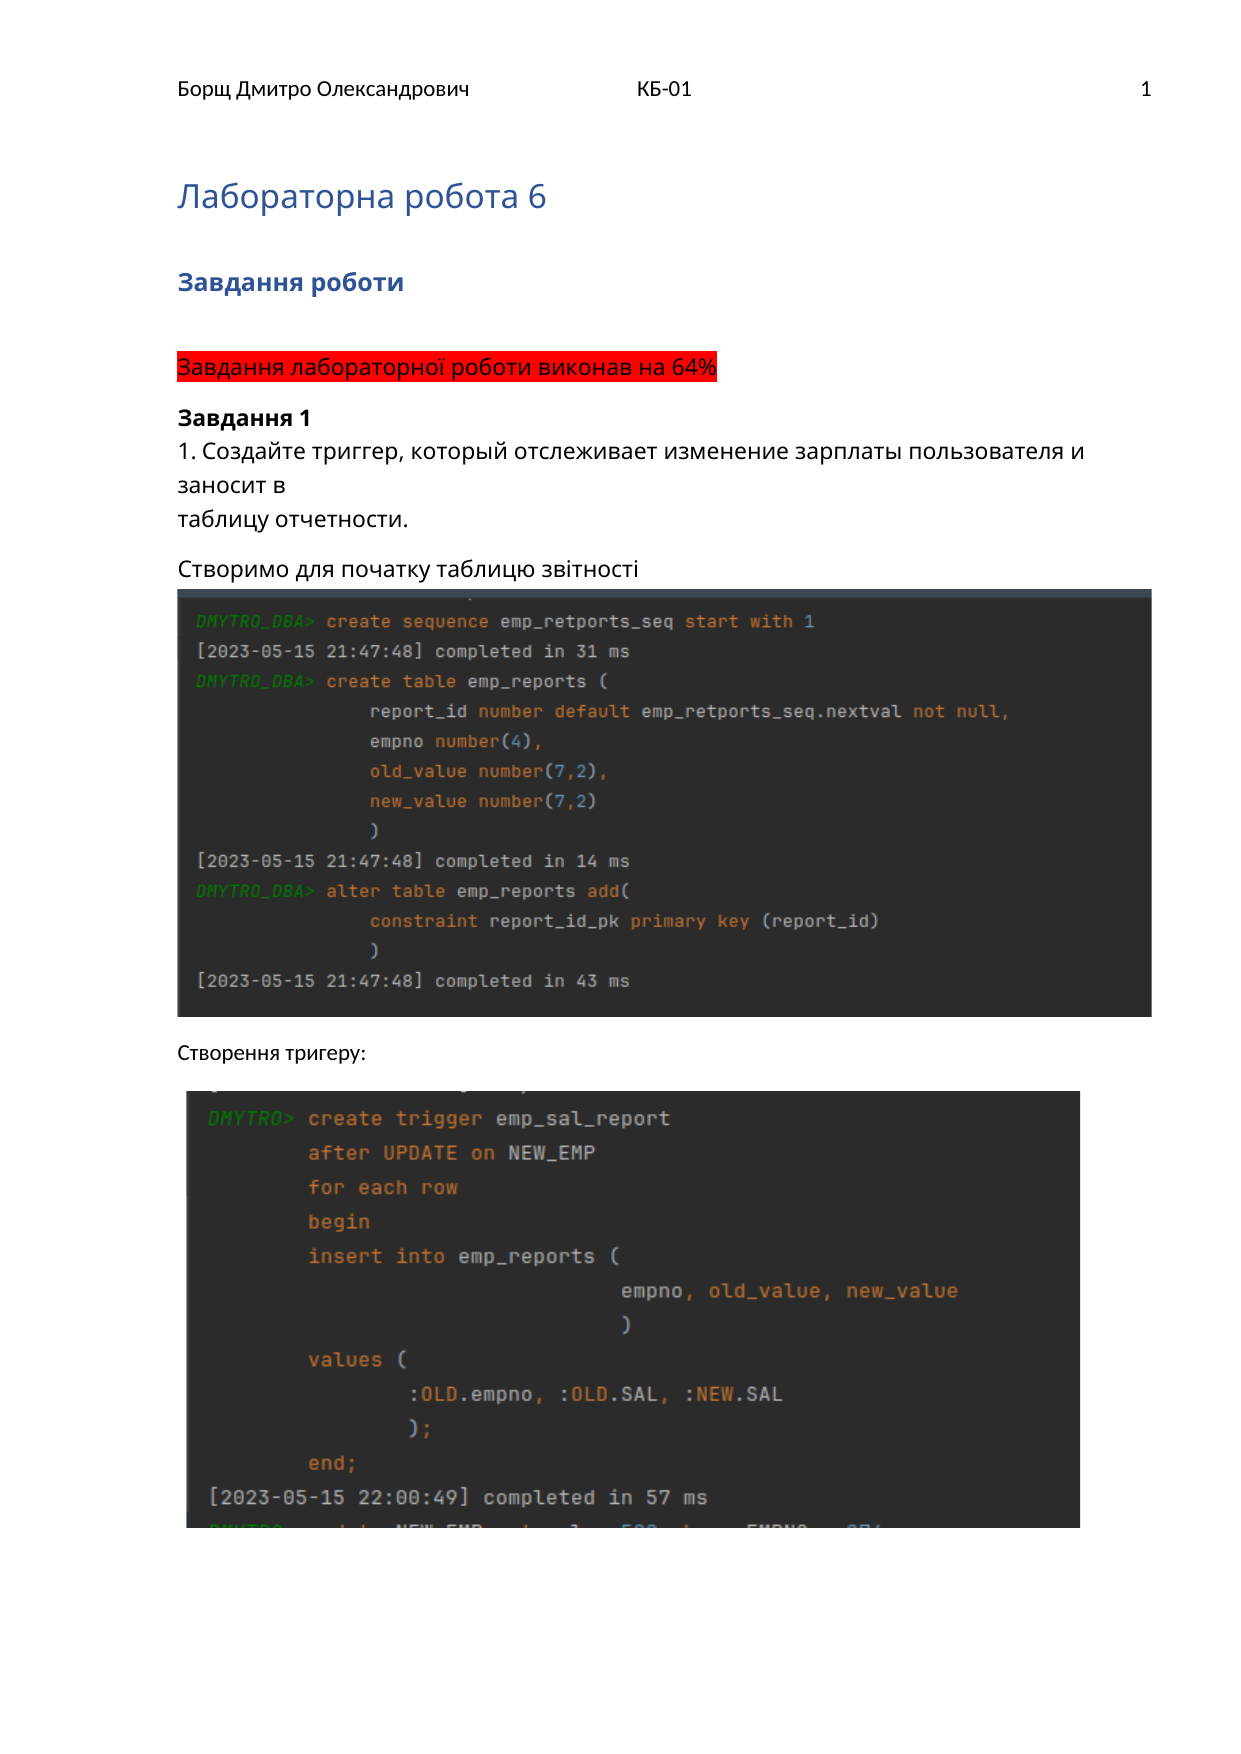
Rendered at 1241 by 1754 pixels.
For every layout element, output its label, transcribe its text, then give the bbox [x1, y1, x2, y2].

picture [177, 589, 1152, 1017]
text Завдання лабораторної роботи виконав на 64% [177, 351, 1152, 382]
picture [186, 1091, 1081, 1528]
text Створення тригеру: [177, 1017, 1152, 1066]
text Створимо для початку таблицю звітності [177, 553, 1152, 584]
text Завдання 1 1. Создайте триггер, который отслеживает изменение зарплаты пользователя и заносит в таблицу отчетности. [177, 401, 1152, 534]
subtitle Лабораторна робота 6 Завдання роботи [177, 173, 1152, 298]
